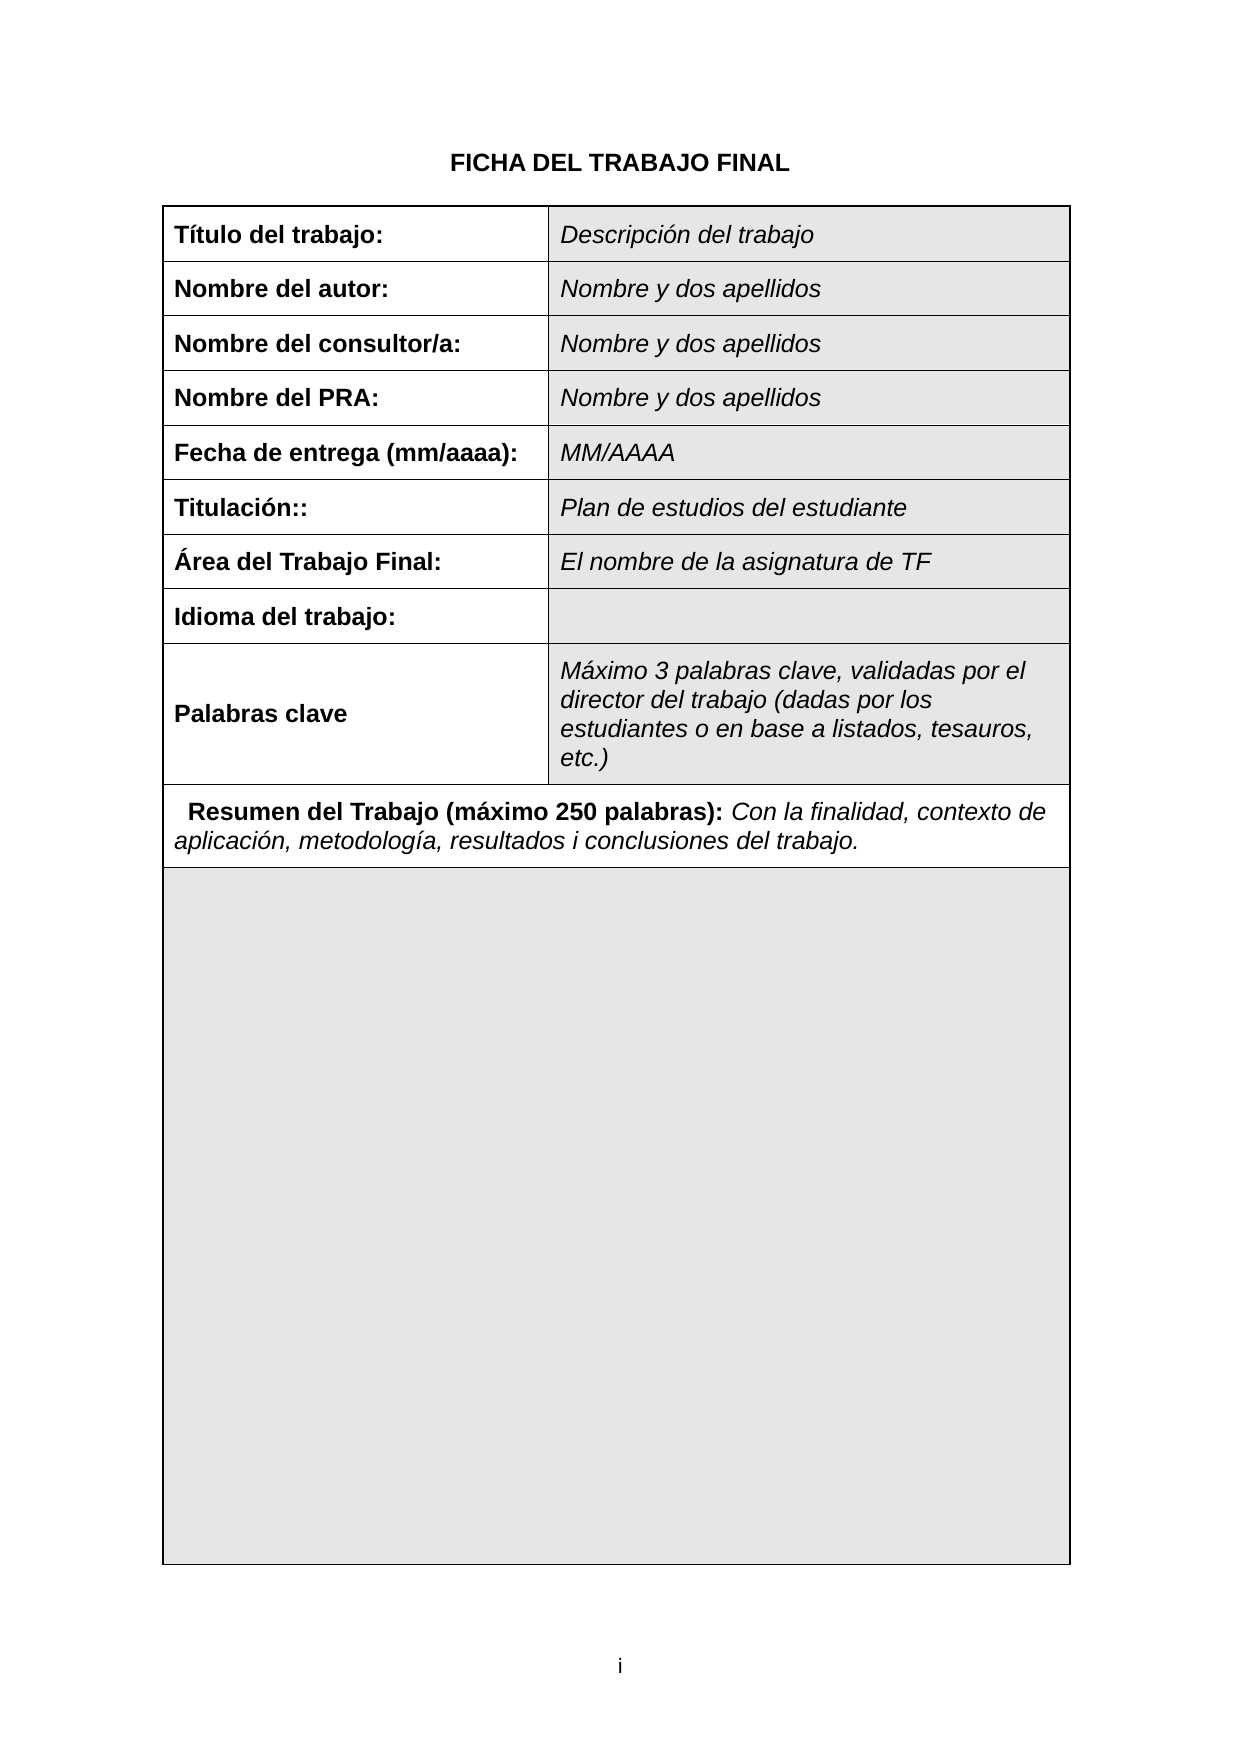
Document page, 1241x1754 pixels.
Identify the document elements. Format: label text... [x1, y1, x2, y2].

table_cell Nombre del PRA: [164, 371, 548, 424]
table_cell Nombre y dos apellidos [549, 371, 1069, 424]
table_cell Máximo 3 palabras clave, validadas por el director del trabajo (dadas por los estudiantes o en base a listados, tesauros, etc.) [549, 644, 1069, 784]
table_header Título del trabajo: [164, 207, 548, 261]
table_header Descripción del trabajo [549, 207, 1069, 261]
table_cell Fecha de entrega (mm/aaaa): [164, 426, 548, 479]
table_cell MM/AAAA [549, 426, 1069, 479]
table_cell Titulación:: [164, 480, 548, 534]
table_cell Resumen del Trabajo (máximo 250 palabras): Con la finalidad, contexto de aplicación, metodología, resultados i conclusiones del trabajo. [164, 785, 1069, 867]
table_cell [549, 589, 1069, 643]
table_cell Idioma del trabajo: [164, 589, 548, 643]
table_cell Nombre del consultor/a: [164, 316, 548, 370]
table_cell El nombre de la asignatura de TF [549, 535, 1069, 588]
table_cell Nombre y dos apellidos [549, 316, 1069, 370]
table_cell Nombre del autor: [164, 262, 548, 315]
table_cell Plan de estudios del estudiante [549, 480, 1069, 534]
text FICHA DEL TRABAJO FINAL [177, 148, 1063, 176]
table_cell Palabras clave [164, 644, 548, 784]
table_cell Área del Trabajo Final: [164, 535, 548, 588]
table_cell Nombre y dos apellidos [549, 262, 1069, 315]
table_cell [164, 868, 1069, 1564]
